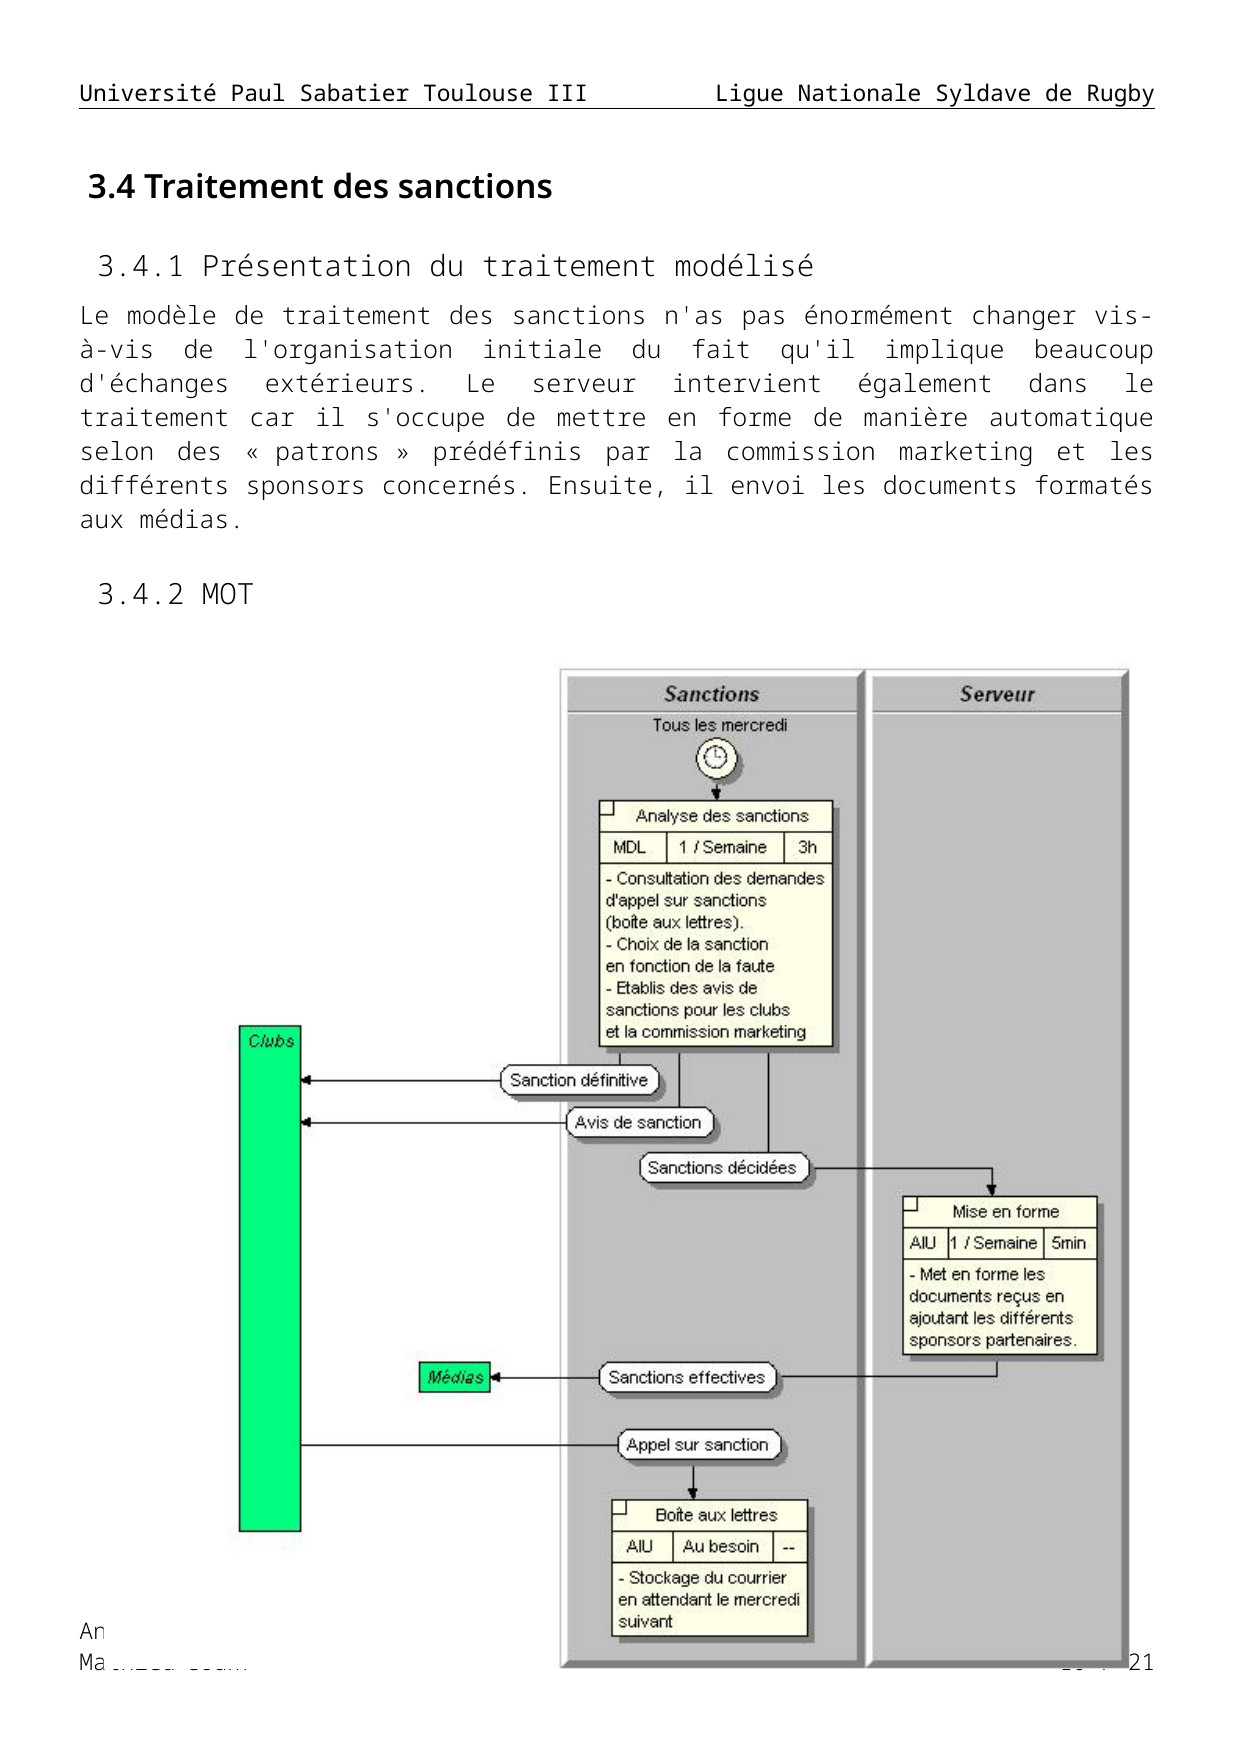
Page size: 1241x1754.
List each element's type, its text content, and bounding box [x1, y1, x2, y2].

text Le modèle de traitement des sanctions n'as pas énormément changer vis-à-vis de l'organisation initiale du fait qu'il implique beaucoup d'échanges extérieurs. Le serveur intervient également dans le traitement car il s'occupe de mettre en forme de manière automatique selon des « patrons » prédéfinis par la commission marketing et les différents sponsors concernés. Ensuite, il envoi les documents formatés aux médias. [79, 298, 1155, 536]
picture [103, 625, 1131, 1669]
subtitle Traitement des sanctions [79, 163, 1155, 208]
subtitle MOT [79, 574, 1155, 613]
subtitle Présentation du traitement modélisé [79, 246, 1155, 285]
